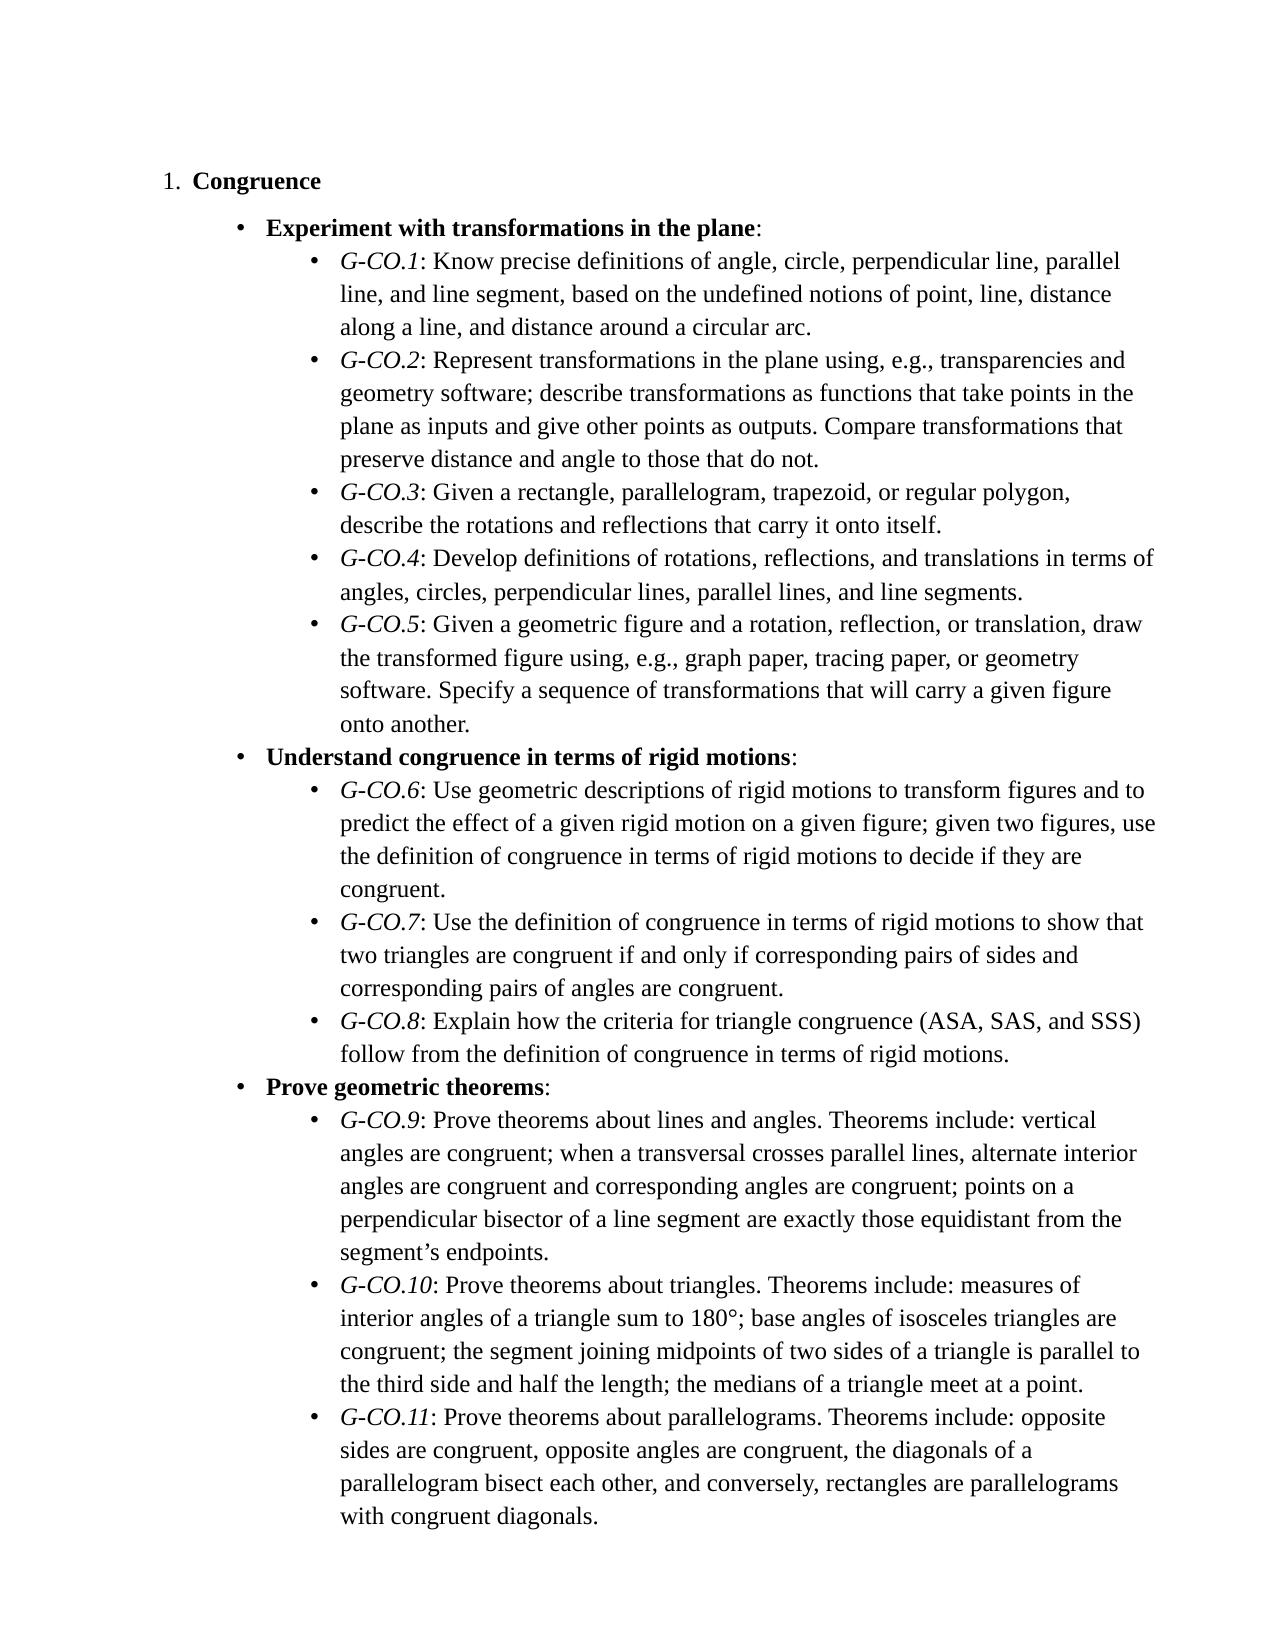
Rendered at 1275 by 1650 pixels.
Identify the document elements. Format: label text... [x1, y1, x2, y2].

list G-CO.9: Prove theorems about lines and angles. Theorems include: vertical angles are congruent; when a transversal crosses parallel lines, alternate interior angles are congruent and corresponding angles are congruent; points on a perpendicular bisector of a line segment are exactly those equidistant from the segment’s endpoints. [310, 1105, 1157, 1266]
list G-CO.8: Explain how the criteria for triangle congruence (ASA, SAS, and SSS) follow from the definition of congruence in terms of rigid motions. [310, 1006, 1157, 1068]
list Experiment with transformations in the plane: [236, 213, 1157, 242]
list G-CO.6: Use geometric descriptions of rigid motions to transform figures and to predict the effect of a given rigid motion on a given figure; given two figures, use the definition of congruence in terms of rigid motions to decide if they are congruent. [310, 775, 1157, 902]
list G-CO.7: Use the definition of congruence in terms of rigid motions to show that two triangles are congruent if and only if corresponding pairs of sides and corresponding pairs of angles are congruent. [310, 907, 1157, 1002]
list Congruence [162, 166, 1157, 194]
list Understand congruence in terms of rigid motions: [236, 742, 1157, 770]
list Prove geometric theorems: [236, 1072, 1157, 1101]
list G-CO.5: Given a geometric figure and a rotation, reflection, or translation, draw the transformed figure using, e.g., graph paper, tracing paper, or geometry software. Specify a sequence of transformations that will carry a given figure onto another. [310, 609, 1157, 737]
list G-CO.11: Prove theorems about parallelograms. Theorems include: opposite sides are congruent, opposite angles are congruent, the diagonals of a parallelogram bisect each other, and conversely, rectangles are parallelograms with congruent diagonals. [310, 1402, 1157, 1530]
list G-CO.3: Given a rectangle, parallelogram, trapezoid, or regular polygon, describe the rotations and reflections that carry it onto itself. [310, 477, 1157, 539]
list G-CO.4: Develop definitions of rotations, reflections, and translations in terms of angles, circles, perpendicular lines, parallel lines, and line segments. [310, 543, 1157, 605]
list G-CO.10: Prove theorems about triangles. Theorems include: measures of interior angles of a triangle sum to 180°; base angles of isosceles triangles are congruent; the segment joining midpoints of two sides of a triangle is parallel to the third side and half the length; the medians of a triangle meet at a point. [310, 1270, 1157, 1398]
list G-CO.2: Represent transformations in the plane using, e.g., transparencies and geometry software; describe transformations as functions that take points in the plane as inputs and give other points as outputs. Compare transformations that preserve distance and angle to those that do not. [310, 345, 1157, 473]
list G-CO.1: Know precise definitions of angle, circle, perpendicular line, parallel line, and line segment, based on the undefined notions of point, line, distance along a line, and distance around a circular arc. [310, 246, 1157, 341]
